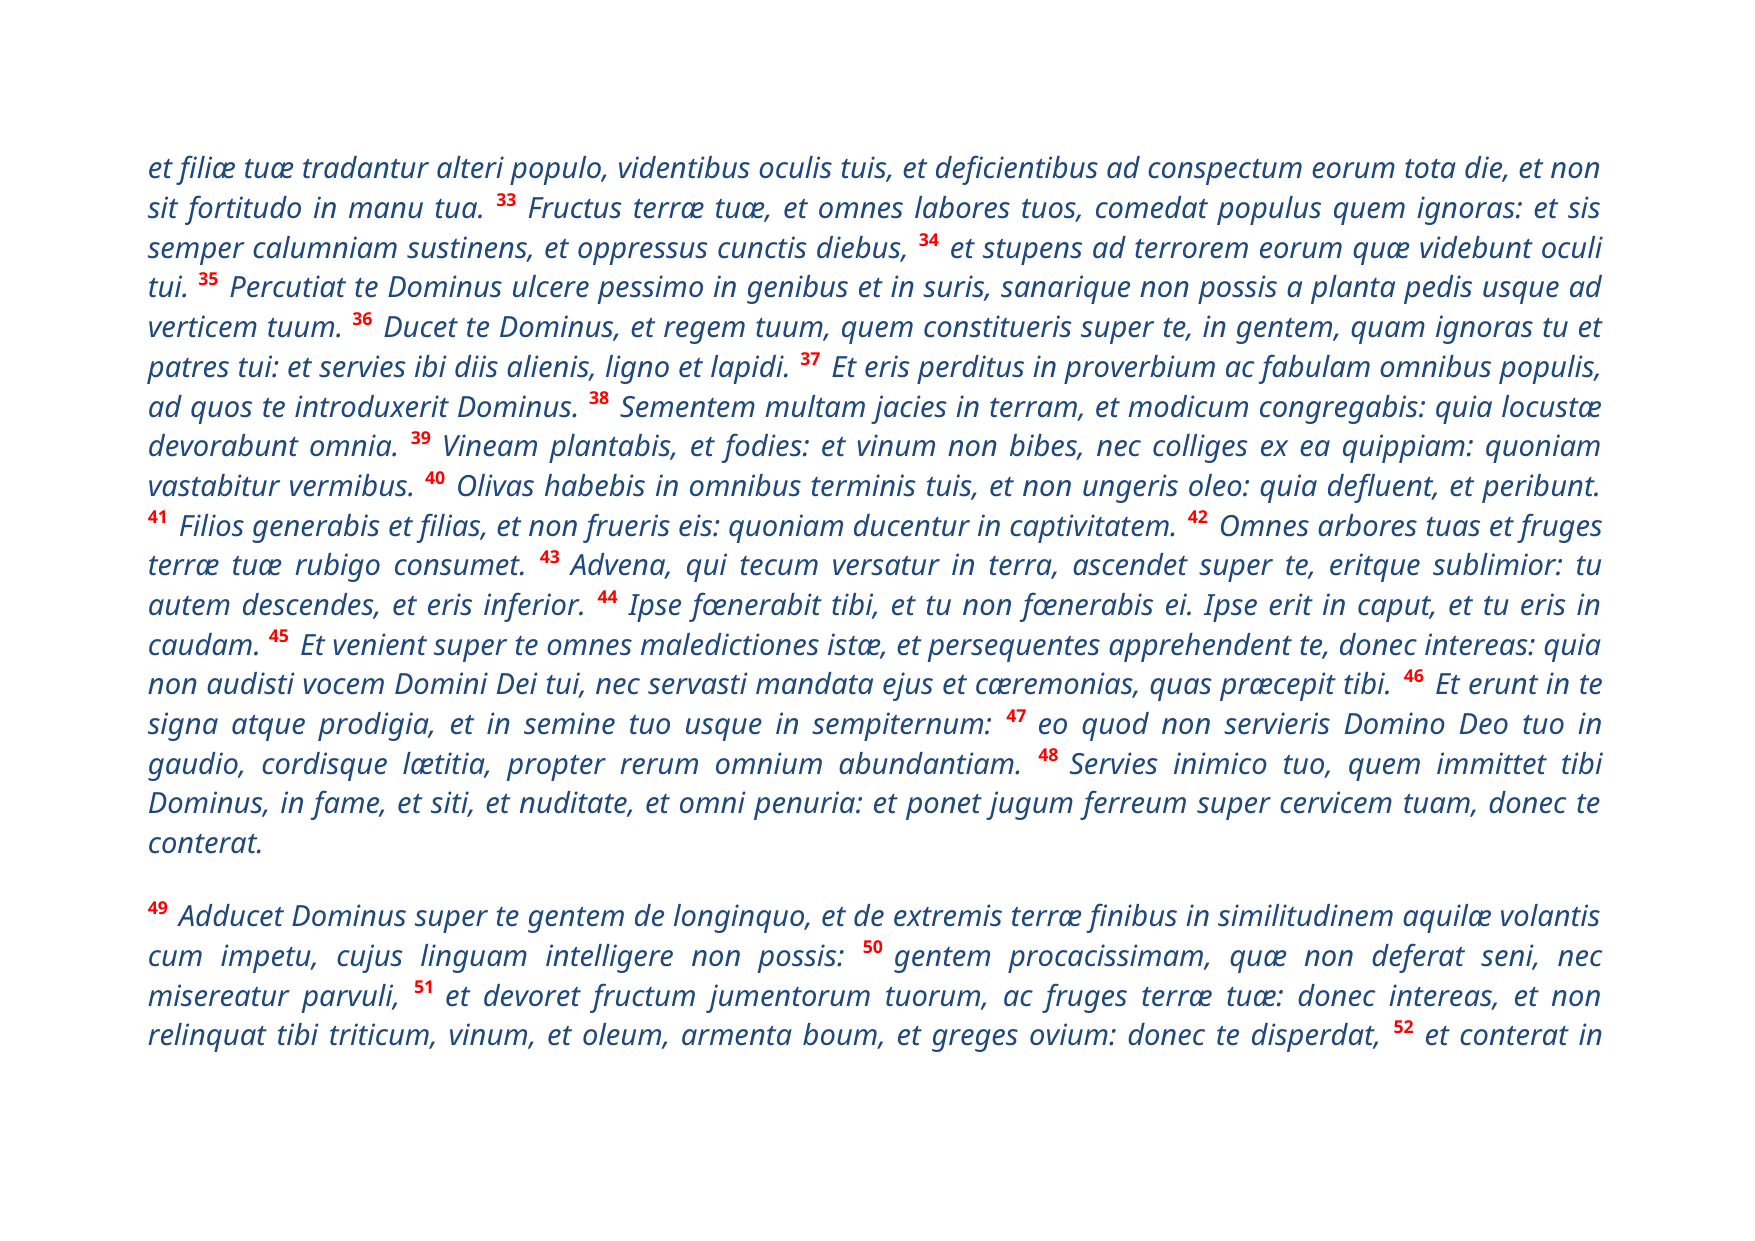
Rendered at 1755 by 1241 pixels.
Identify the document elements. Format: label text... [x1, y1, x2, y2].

text et filiæ tuæ tradantur alteri populo, videntibus oculis tuis, et deficientibus ad conspectum eorum tota die, et non sit fortitudo in manu tua. 33 Fructus terræ tuæ, et omnes labores tuos, comedat populus quem ignoras: et sis semper calumniam sustinens, et oppressus cunctis diebus, 34 et stupens ad terrorem eorum quæ videbunt oculi tui. 35 Percutiat te Dominus ulcere pessimo in genibus et in suris, sanarique non possis a planta pedis usque ad verticem tuum. 36 Ducet te Dominus, et regem tuum, quem constitueris super te, in gentem, quam ignoras tu et patres tui: et servies ibi diis alienis, ligno et lapidi. 37 Et eris perditus in proverbium ac fabulam omnibus populis, ad quos te introduxerit Dominus. 38 Sementem multam jacies in terram, et modicum congregabis: quia locustæ devorabunt omnia. 39 Vineam plantabis, et fodies: et vinum non bibes, nec colliges ex ea quippiam: quoniam vastabitur vermibus. 40 Olivas habebis in omnibus terminis tuis, et non ungeris oleo: quia defluent, et peribunt. 41 Filios generabis et filias, et non frueris eis: quoniam ducentur in captivitatem. 42 Omnes arbores tuas et fruges terræ tuæ rubigo consumet. 43 Advena, qui tecum versatur in terra, ascendet super te, eritque sublimior: tu autem descendes, et eris inferior. 44 Ipse fœnerabit tibi, et tu non fœnerabis ei. Ipse erit in caput, et tu eris in caudam. 45 Et venient super te omnes maledictiones istæ, et persequentes apprehendent te, donec intereas: quia non audisti vocem Domini Dei tui, nec servasti mandata ejus et cæremonias, quas præcepit tibi. 46 Et erunt in te signa atque prodigia, et in semine tuo usque in sempiternum: 47 eo quod non servieris Domino Deo tuo in gaudio, cordisque lætitia, propter rerum omnium abundantiam. 48 Servies inimico tuo, quem immittet tibi Dominus, in fame, et siti, et nuditate, et omni penuria: et ponet jugum ferreum super cervicem tuam, donec te conterat. [148, 148, 1606, 862]
text 49 Adducet Dominus super te gentem de longinquo, et de extremis terræ finibus in similitudinem aquilæ volantis cum impetu, cujus linguam intelligere non possis: 50 gentem procacissimam, quæ non deferat seni, nec misereatur parvuli, 51 et devoret fructum jumentorum tuorum, ac fruges terræ tuæ: donec intereas, et non relinquat tibi triticum, vinum, et oleum, armenta boum, et greges ovium: donec te disperdat, 52 et conterat in [148, 895, 1606, 1054]
